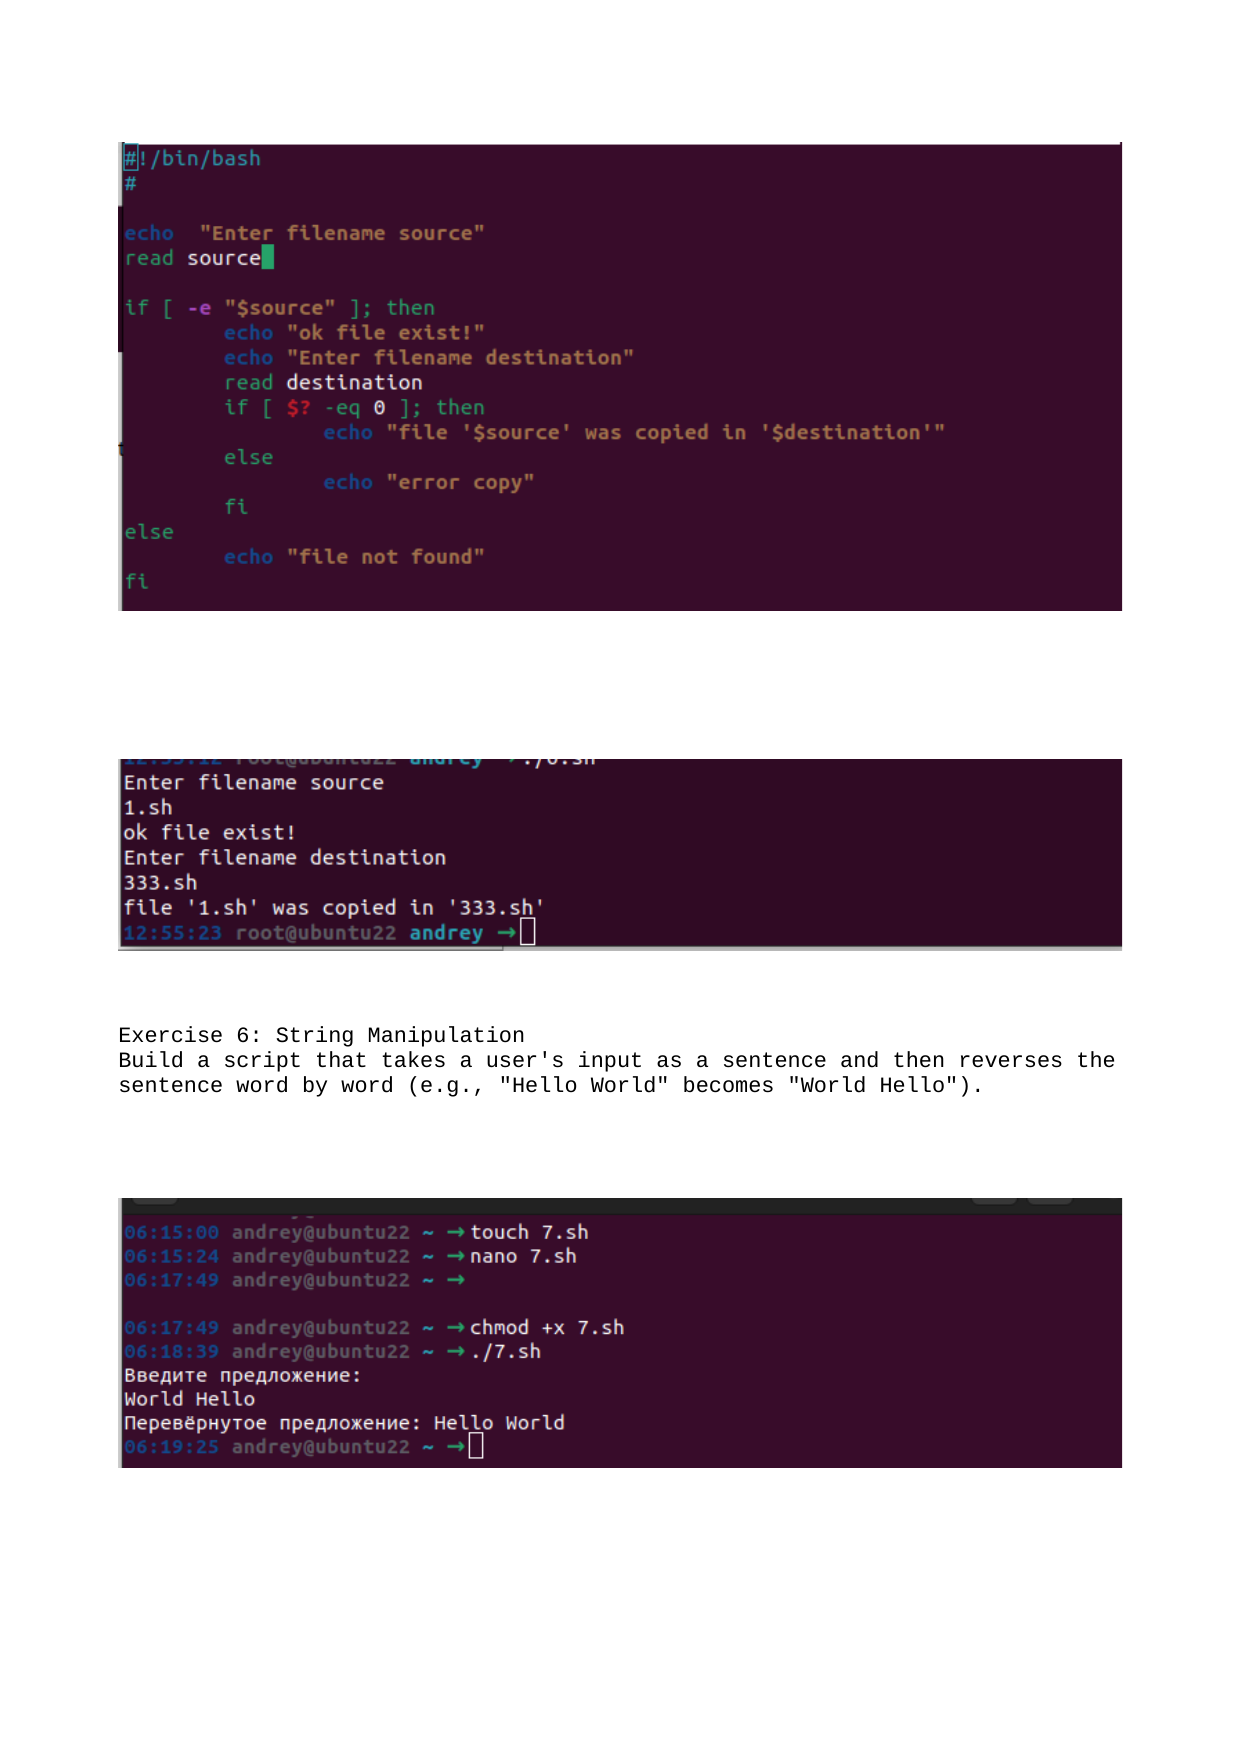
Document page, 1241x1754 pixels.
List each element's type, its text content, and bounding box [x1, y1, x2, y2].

picture [118, 1198, 1123, 1468]
text Exercise 6: String Manipulation [118, 1025, 1122, 1049]
picture [118, 759, 1123, 951]
text Build a script that takes a user's input as a sentence and then reverses the sentence word by word (e.g., "Hello World" becomes "World Hello"). [118, 1049, 1122, 1099]
picture [118, 142, 1123, 611]
